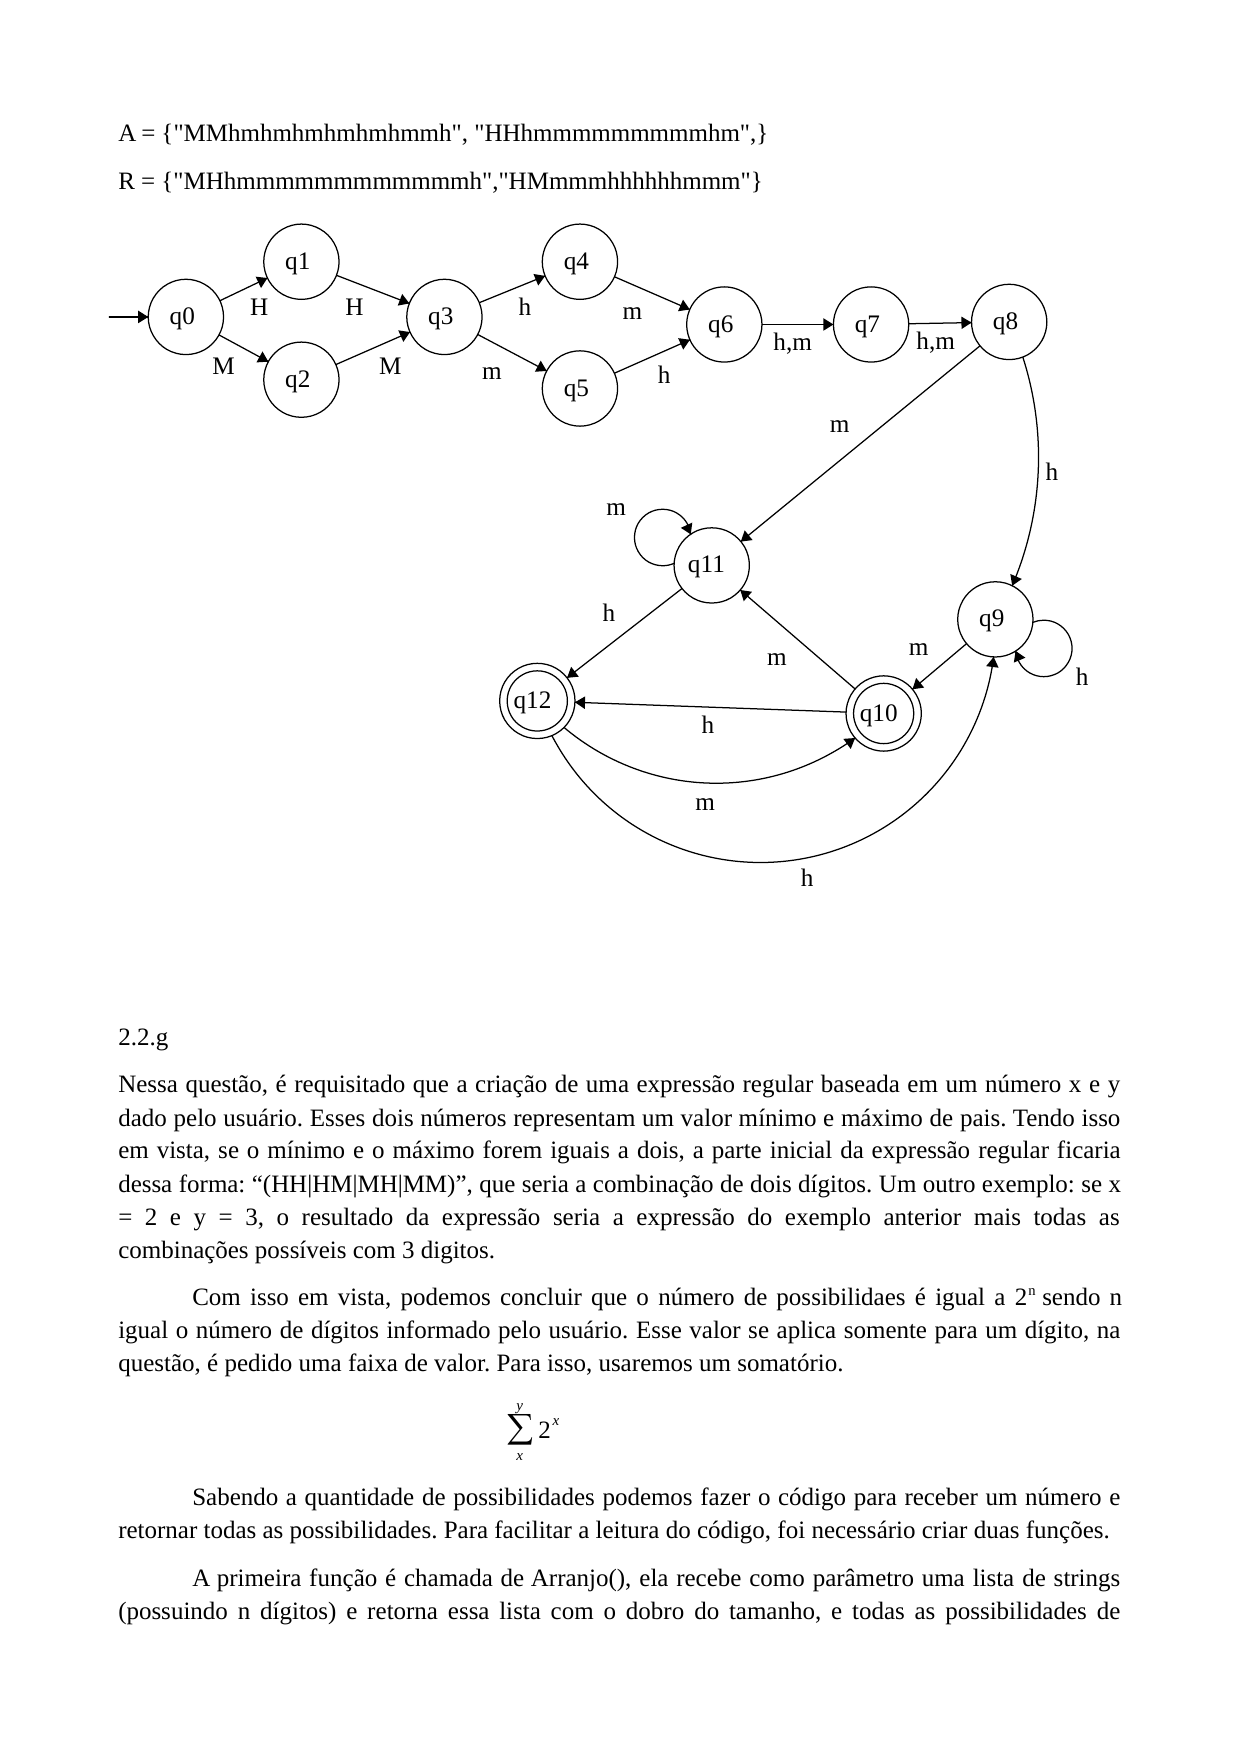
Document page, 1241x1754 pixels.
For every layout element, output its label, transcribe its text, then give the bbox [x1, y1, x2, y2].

text A = {"MMhmhmhmhmhmhmmh", "HHhmmmmmmmmmhm",} [118, 118, 1122, 147]
text R = {"MHhmmmmmmmmmmmmh","HMmmmhhhhhhmmm"} [118, 166, 1122, 194]
text 2.2.g [118, 1022, 1122, 1051]
text Sabendo a quantidade de possibilidades podemos fazer o código para receber um número e retornar todas as possibilidades. Para facilitar a leitura do código, foi necessário criar duas funções. [118, 1482, 1122, 1544]
text A primeira função é chamada de Arranjo(), ela recebe como parâmetro uma lista de strings (possuindo n dígitos) e retorna essa lista com o dobro do tamanho, e todas as possibilidades de [118, 1563, 1122, 1624]
text Com isso em vista, podemos concluir que o número de possibilidaes é igual a 2n sendo n igual o número de dígitos informado pelo usuário. Esse valor se aplica somente para um dígito, na questão, é pedido uma faixa de valor. Para isso, usaremos um somatório. [118, 1282, 1122, 1377]
text Nessa questão, é requisitado que a criação de uma expressão regular baseada em um número x e y dado pelo usuário. Esses dois números representam um valor mínimo e máximo de pais. Tendo isso em vista, se o mínimo e o máximo forem iguais a dois, a parte inicial da expressão regular ficaria dessa forma: “(HH|HM|MH|MM)”, que seria a combinação de dois dígitos. Um outro exemplo: se x = 2 e y = 3, o resultado da expressão seria a expressão do exemplo anterior mais todas as combinações possíveis com 3 digitos. [118, 1069, 1122, 1263]
